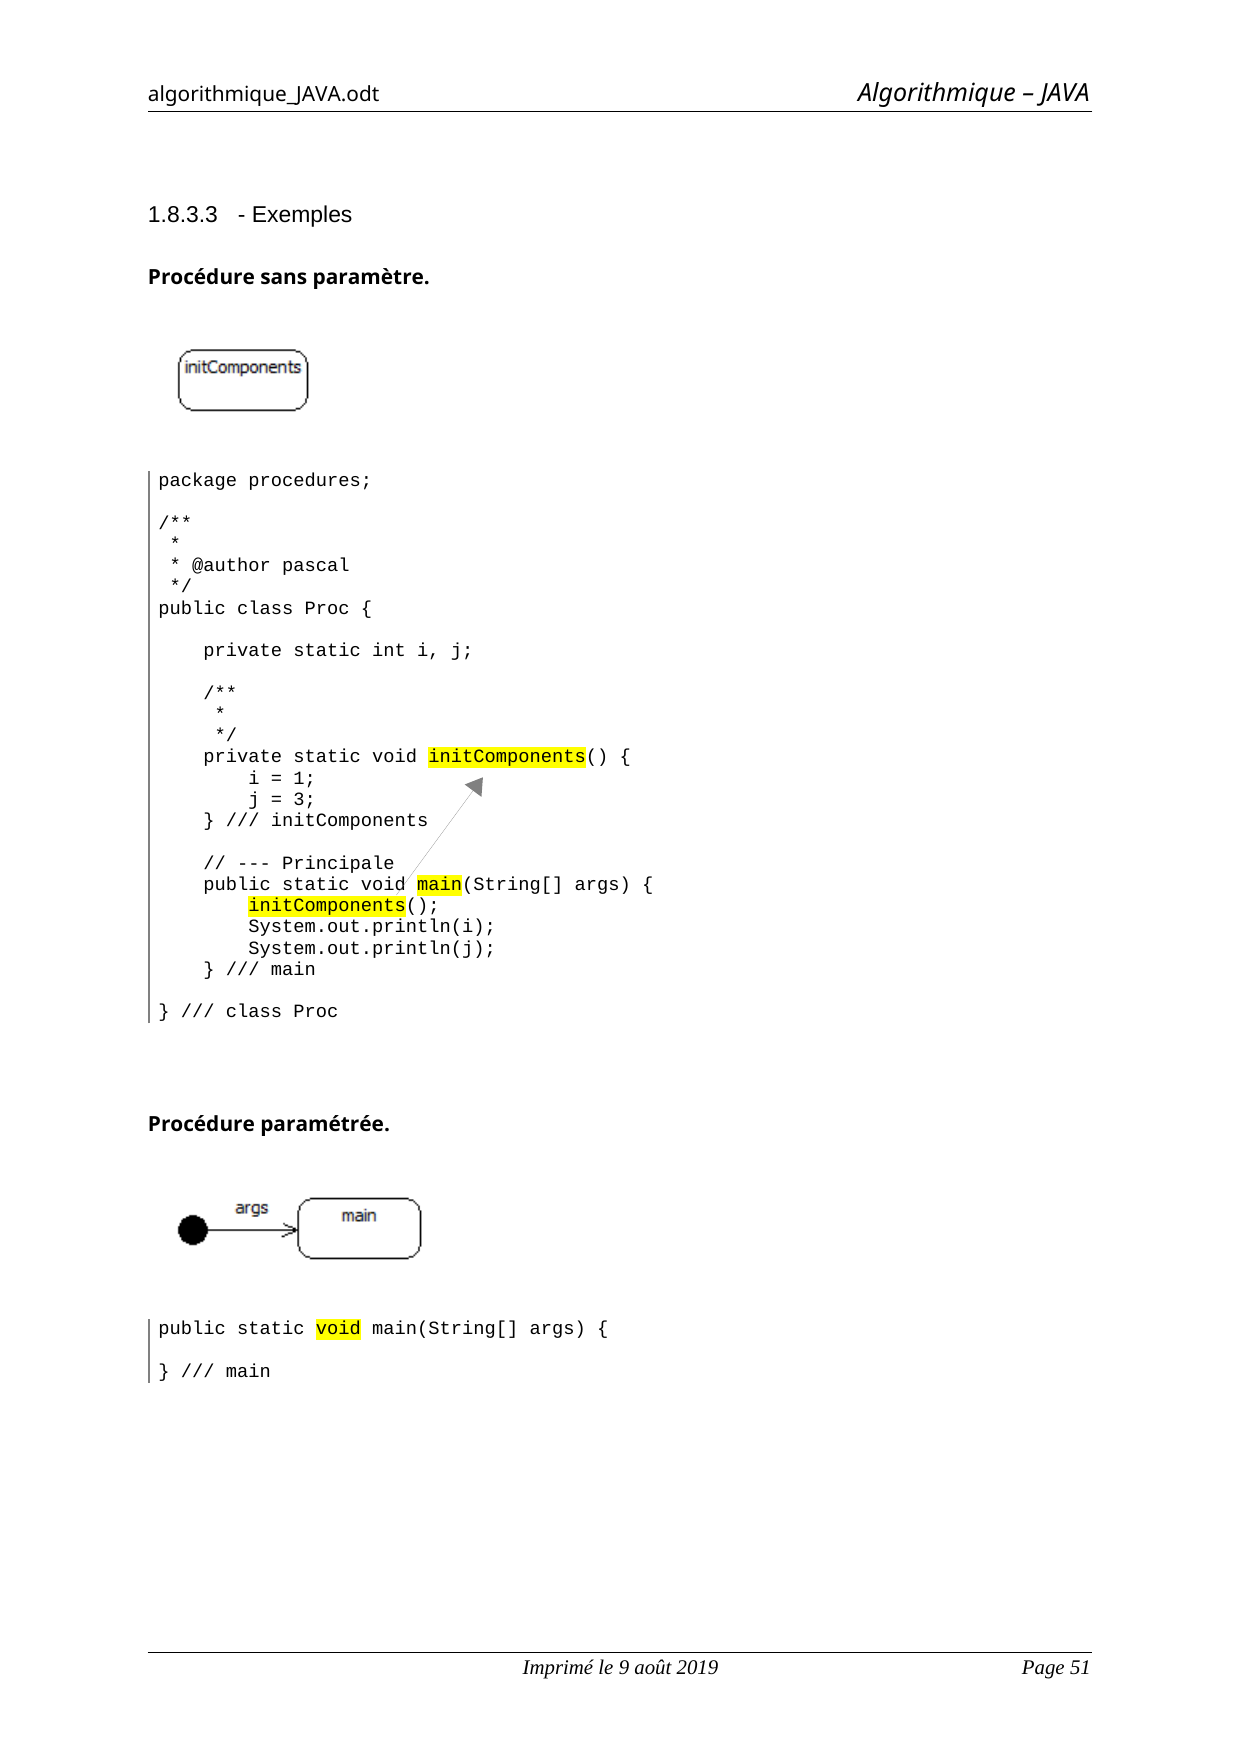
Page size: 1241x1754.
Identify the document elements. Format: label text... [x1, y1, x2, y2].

text System.out.println(j); [150, 938, 1092, 960]
text i = 1; [150, 768, 1092, 790]
text } /// main [150, 1362, 1092, 1383]
picture [147, 1165, 453, 1291]
text /** [150, 683, 1092, 705]
text [412, 853, 1092, 875]
subtitle - Exemples [148, 201, 1092, 227]
text initComponents(); [150, 896, 1092, 917]
text } /// main [150, 960, 1092, 981]
text public static void main(String[] args) { [150, 875, 410, 896]
text private static void initComponents() { [150, 747, 1092, 768]
text public static void main(String[] args) { [150, 1319, 1092, 1340]
text public class Proc { [150, 598, 1092, 620]
text [459, 790, 1092, 811]
text System.out.println(i); [150, 917, 1092, 938]
text * [150, 705, 1092, 726]
text Procédure sans paramètre. [148, 262, 1092, 291]
text */ [150, 577, 1092, 598]
text /** [150, 513, 1092, 535]
text [444, 811, 1092, 832]
text j = 3; [150, 790, 472, 811]
text private static int i, j; [150, 641, 1092, 662]
text package procedures; [150, 471, 1092, 492]
text } /// class Proc [150, 1002, 1092, 1023]
text * @author pascal [150, 556, 1092, 577]
text Procédure paramétrée. [148, 1109, 1092, 1137]
picture [147, 319, 340, 443]
text public static void main(String[] args) { [397, 875, 1092, 896]
text */ [150, 726, 1092, 747]
text // --- Principale [150, 853, 426, 875]
text * [150, 535, 1092, 556]
text } /// initComponents [150, 811, 457, 832]
